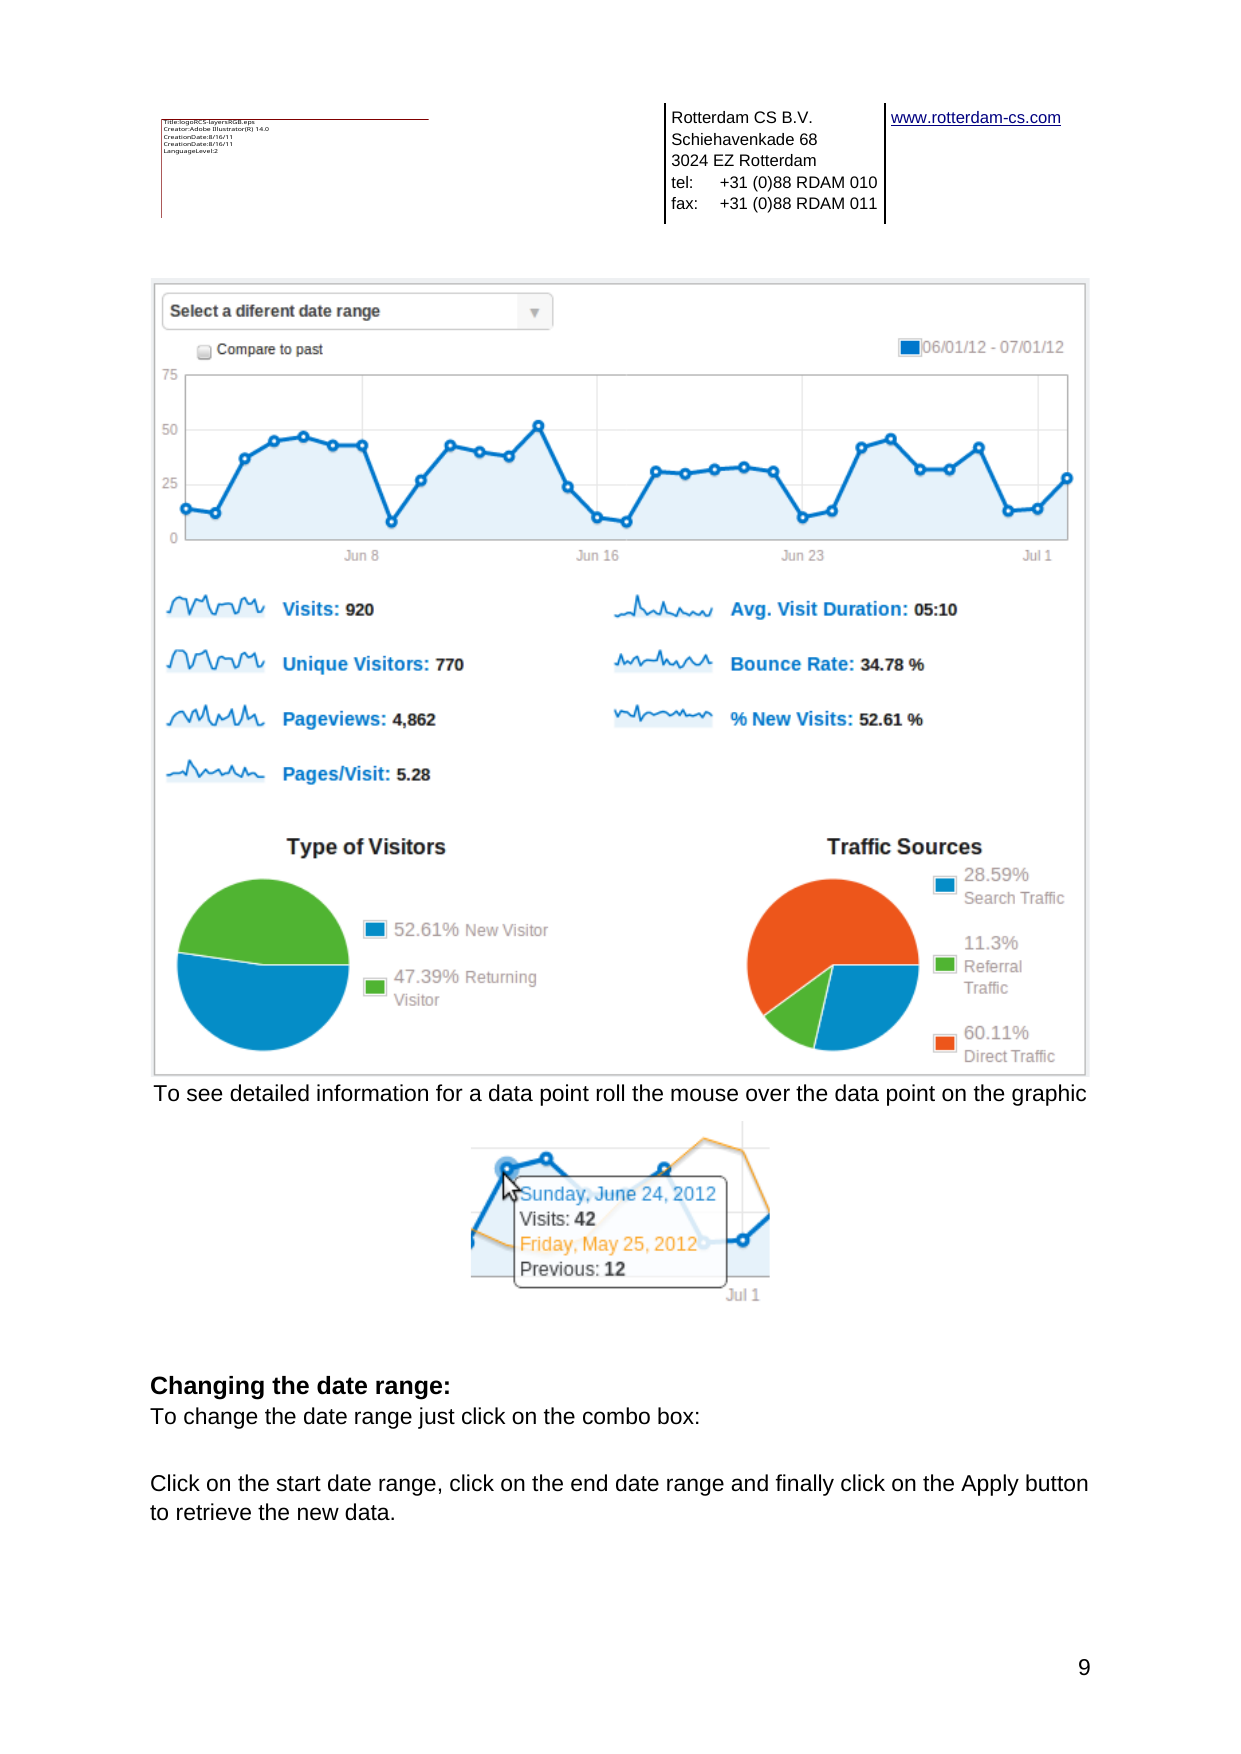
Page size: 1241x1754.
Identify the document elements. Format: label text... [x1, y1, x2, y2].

subtitle Click on the start date range, click on the end date range and finally click on the Apply button to retrieve the new data. [150, 1471, 1091, 1526]
picture [470, 1121, 770, 1309]
picture [150, 278, 1090, 1077]
subtitle Changing the date range: To change the date range just click on the combo box: [150, 1372, 1091, 1429]
subtitle To see detailed information for a data point roll the mouse over the data point on the graphic [153, 279, 1092, 1106]
